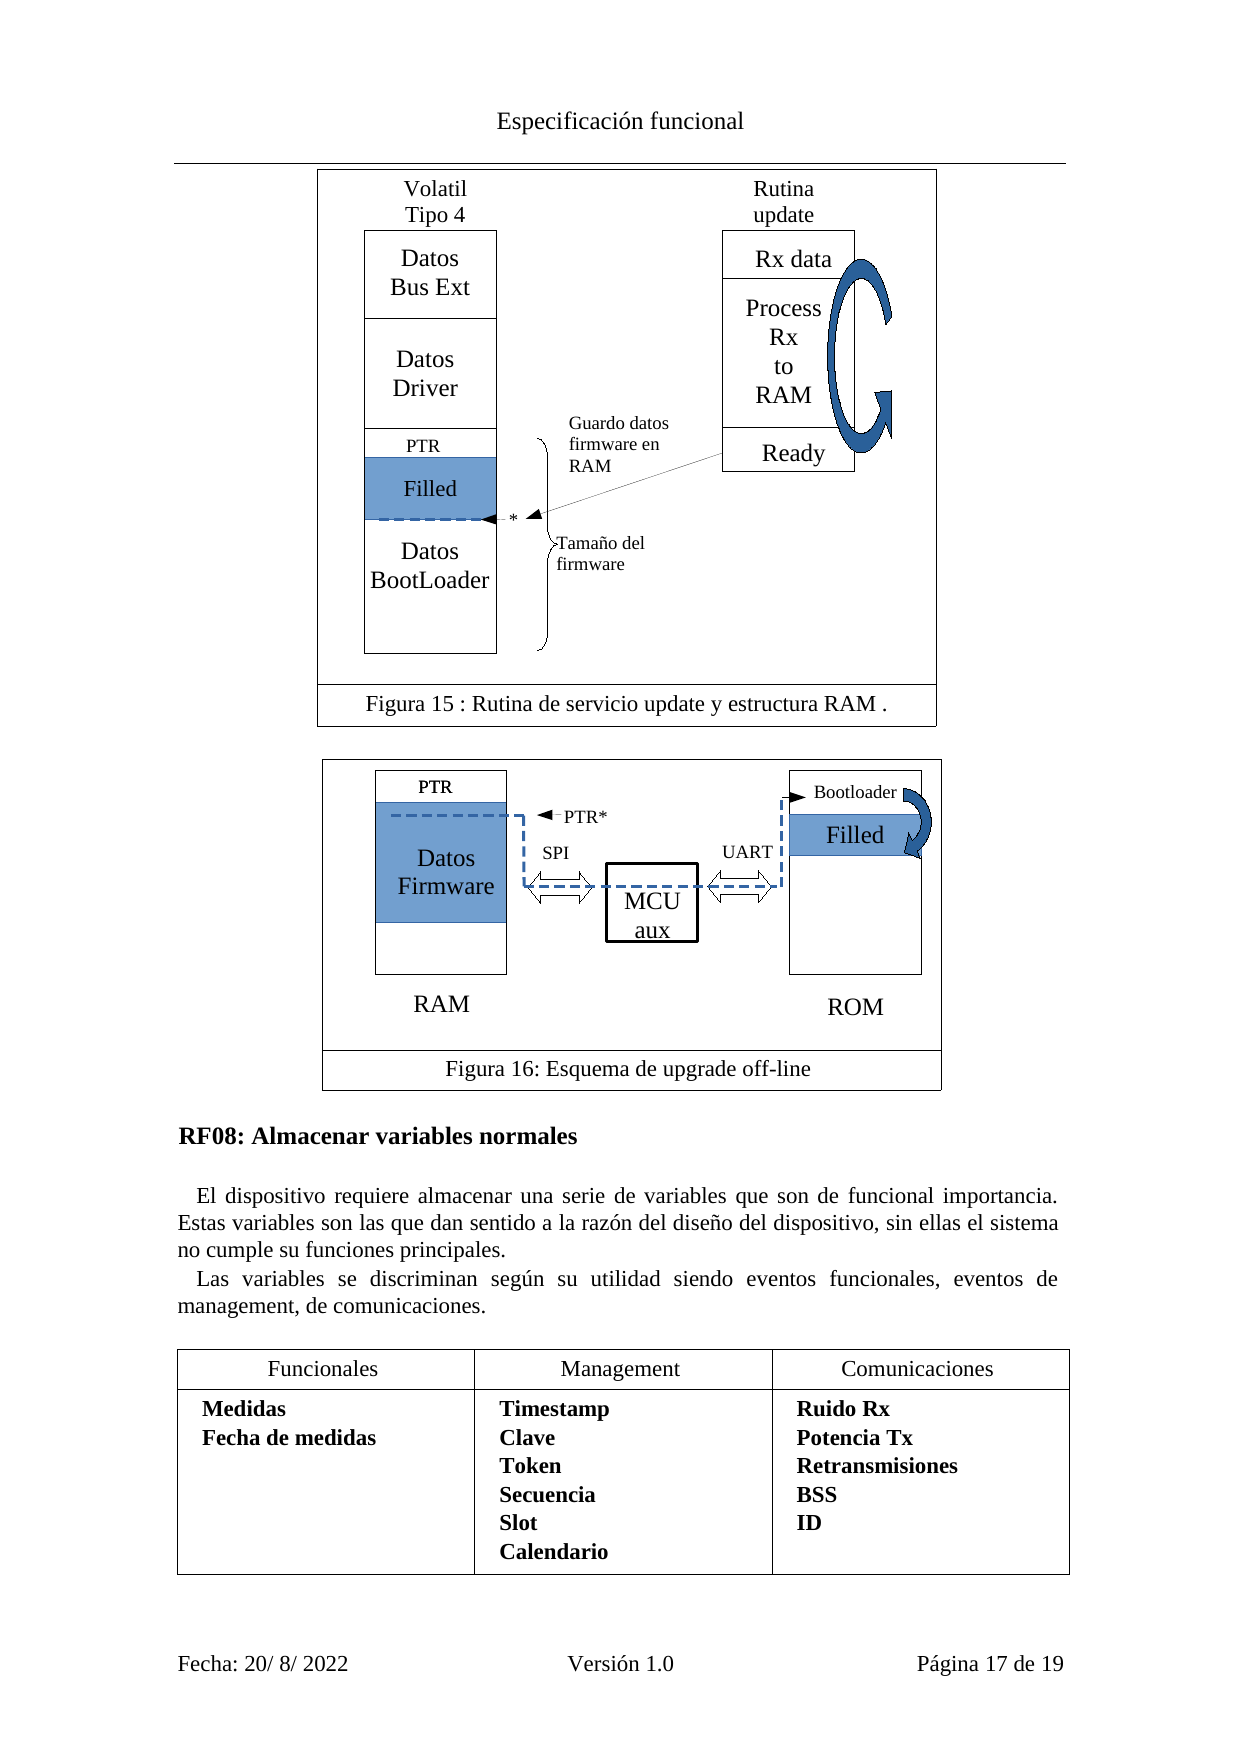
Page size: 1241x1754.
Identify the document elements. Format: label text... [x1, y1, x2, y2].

table_cell Timestamp Clave Token Secuencia Slot Calendario [475, 1390, 772, 1574]
table_cell Figura 16: Esquema de upgrade off-line [323, 1051, 941, 1089]
text El dispositivo requiere almacenar una serie de variables que son de funcional importancia. Estas variables son las que dan sentido a la razón del diseño del dispositivo, sin ellas el sistema no cumple su funciones principales. [177, 1182, 1060, 1263]
subtitle RF08: Almacenar variables normales [177, 1090, 1069, 1149]
table_header Funcionales [178, 1350, 474, 1389]
table_cell Ruido Rx Potencia Tx Retransmisiones BSS ID [773, 1390, 1069, 1574]
table_header [323, 760, 941, 1049]
table_cell Medidas Fecha de medidas [178, 1390, 474, 1574]
table_header Comunicaciones [773, 1350, 1069, 1389]
table_header [318, 170, 936, 684]
text Las variables se discriminan según su utilidad siendo eventos funcionales, eventos de management, de comunicaciones. [177, 1265, 1060, 1318]
table_cell Figura 15 : Rutina de servicio update y estructura RAM . [318, 685, 936, 726]
table_header Management [475, 1350, 772, 1389]
